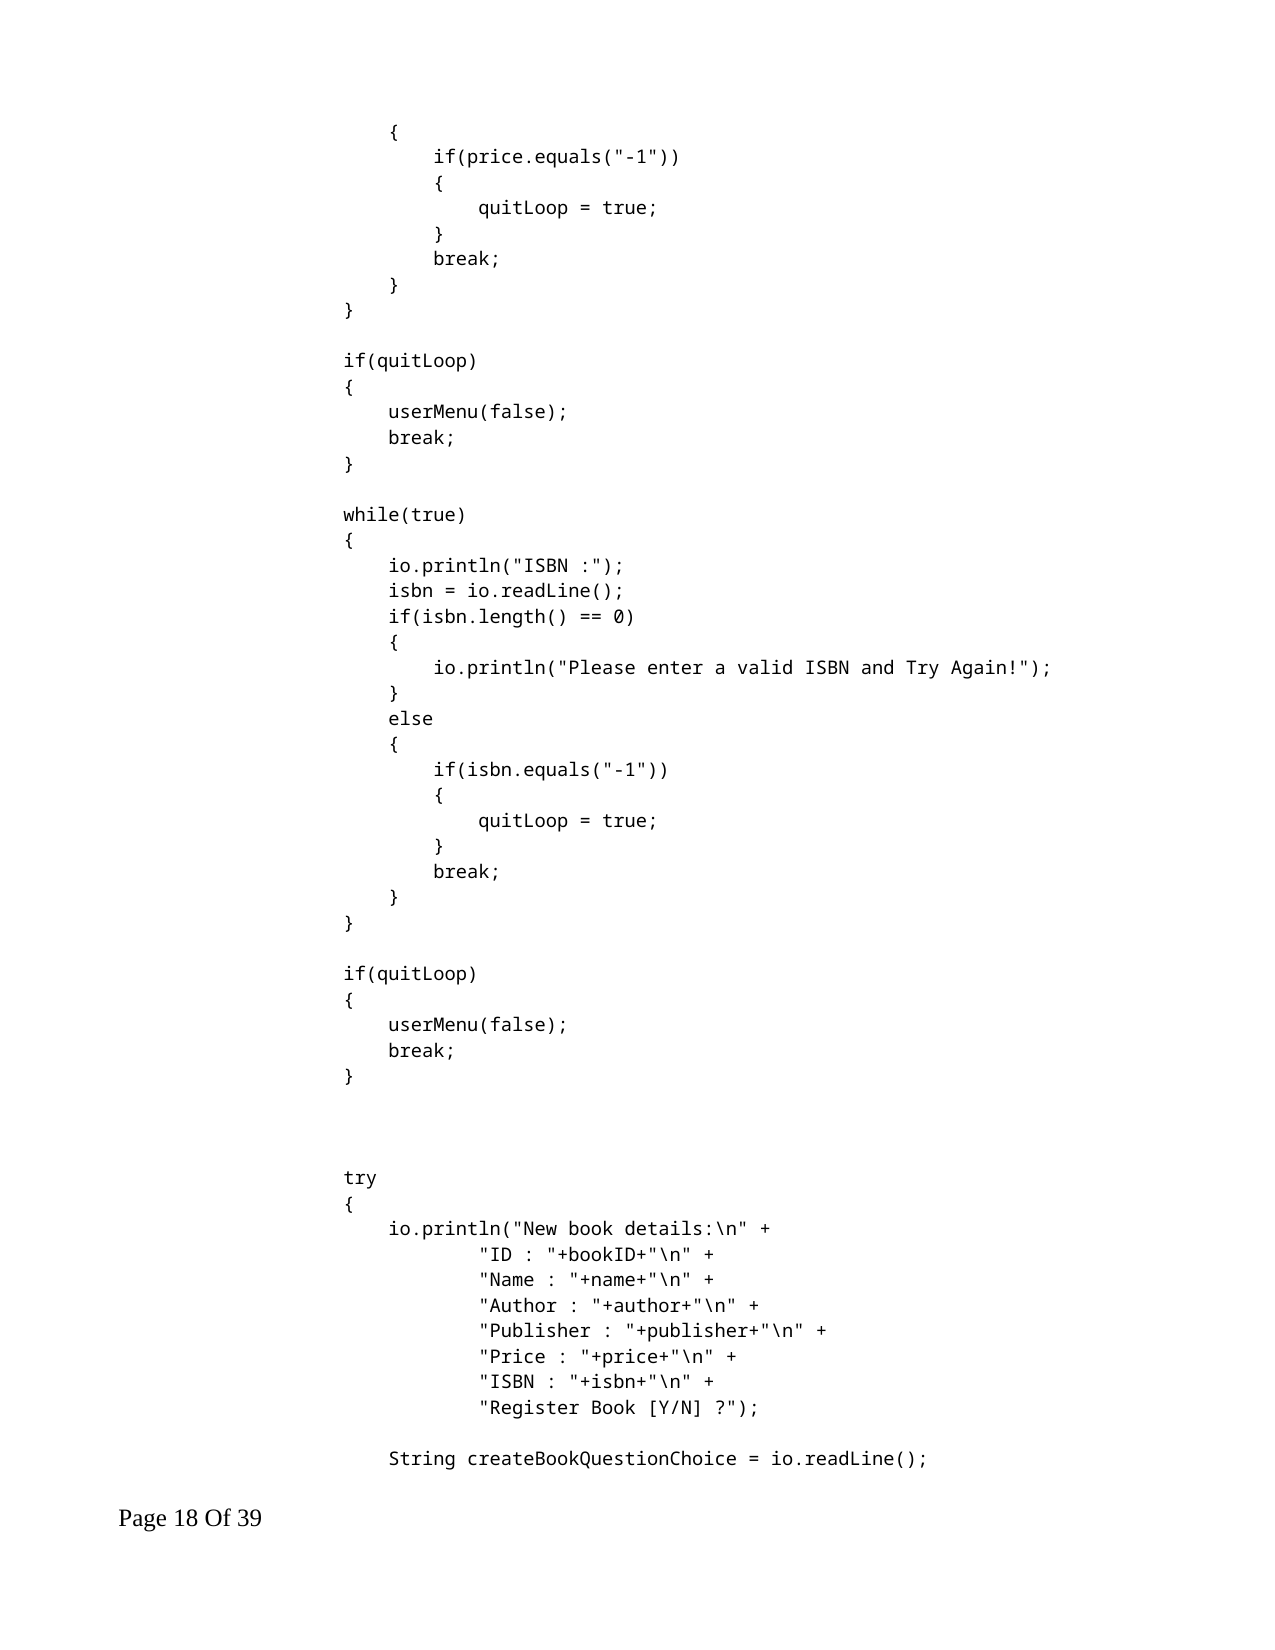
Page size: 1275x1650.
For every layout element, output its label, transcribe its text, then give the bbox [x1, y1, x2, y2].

text if(isbn.equals("-1")) [118, 756, 1157, 782]
text try [118, 1164, 1157, 1190]
text { [118, 118, 1157, 144]
text if(quitLoop) [118, 348, 1157, 373]
text break; [118, 246, 1157, 271]
text } [118, 679, 1157, 705]
text { [118, 169, 1157, 195]
text io.println("ISBN :"); [118, 552, 1157, 577]
text } [118, 297, 1157, 322]
text { [118, 1190, 1157, 1216]
text } [118, 220, 1157, 246]
text String createBookQuestionChoice = io.readLine(); [118, 1445, 1157, 1471]
text "ID : "+bookID+"\n" + [118, 1241, 1157, 1267]
text { [118, 526, 1157, 552]
text if(isbn.length() == 0) [118, 603, 1157, 628]
text } [118, 450, 1157, 475]
text userMenu(false); [118, 399, 1157, 424]
text "Author : "+author+"\n" + [118, 1292, 1157, 1318]
text quitLoop = true; [118, 807, 1157, 833]
text "Name : "+name+"\n" + [118, 1267, 1157, 1292]
text { [118, 986, 1157, 1011]
text } [118, 271, 1157, 297]
text if(quitLoop) [118, 960, 1157, 986]
text io.println("Please enter a valid ISBN and Try Again!"); [118, 654, 1157, 679]
text } [118, 884, 1157, 909]
text if(price.equals("-1")) [118, 144, 1157, 169]
text else [118, 705, 1157, 731]
text userMenu(false); [118, 1011, 1157, 1037]
text } [118, 833, 1157, 858]
text break; [118, 1037, 1157, 1062]
text } [118, 1062, 1157, 1088]
text { [118, 628, 1157, 654]
text "ISBN : "+isbn+"\n" + [118, 1369, 1157, 1394]
text while(true) [118, 501, 1157, 526]
text "Register Book [Y/N] ?"); [118, 1394, 1157, 1420]
text "Publisher : "+publisher+"\n" + [118, 1318, 1157, 1343]
text isbn = io.readLine(); [118, 577, 1157, 603]
text break; [118, 424, 1157, 450]
text break; [118, 858, 1157, 884]
text } [118, 909, 1157, 935]
text { [118, 782, 1157, 807]
text { [118, 373, 1157, 399]
text "Price : "+price+"\n" + [118, 1343, 1157, 1369]
text { [118, 731, 1157, 756]
text quitLoop = true; [118, 195, 1157, 220]
text io.println("New book details:\n" + [118, 1216, 1157, 1241]
